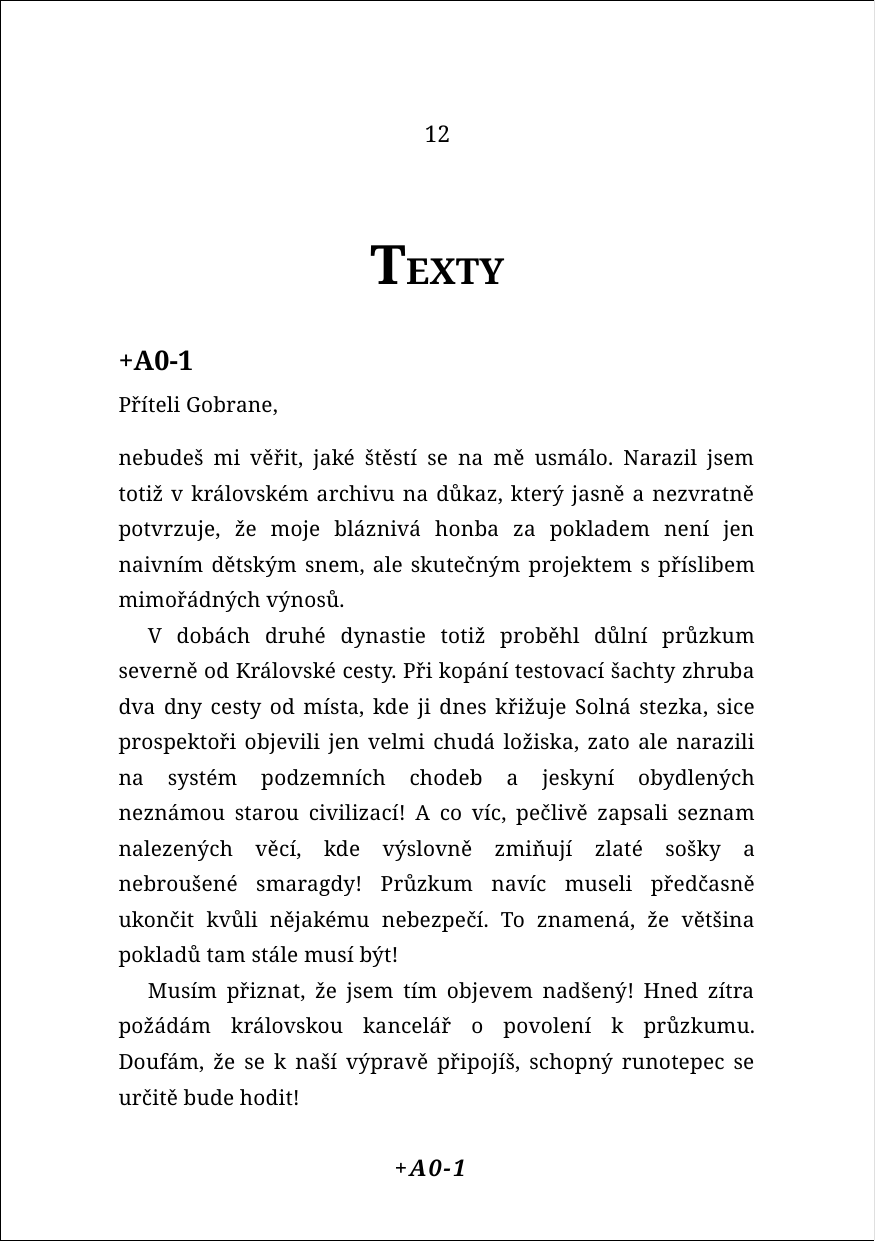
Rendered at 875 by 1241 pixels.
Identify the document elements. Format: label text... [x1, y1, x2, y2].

subtitle +A0-1 [118, 341, 756, 378]
subtitle Texty [118, 226, 756, 300]
text Příteli Gobrane, [118, 390, 756, 418]
text nebudeš mi věřit, jaké štěstí se na mě usmálo. Narazil jsem totiž v královském archivu na důkaz, který jasně a nezvratně potvrzuje, že moje bláznivá honba za pokladem není jen naivním dětským snem, ale skutečným projektem s příslibem mimořádných výnosů. V dobách druhé dynastie totiž proběhl důlní průzkum severně od Královské cesty. Při kopání testovací šachty zhruba dva dny cesty od místa, kde ji dnes křižuje Solná stezka, sice prospektoři objevili jen velmi chudá ložiska, zato ale narazili na systém podzemních chodeb a jeskyní obydlených neznámou starou civilizací! A co víc, pečlivě zapsali seznam nalezených věcí, kde výslovně zmiňují zlaté sošky a nebroušené smaragdy! Průzkum navíc museli předčasně ukončit kvůli nějakému nebezpečí. To znamená, že většina pokladů tam stále musí být! Musím přiznat, že jsem tím objevem nadšený! Hned zítra požádám královskou kancelář o povolení k průzkumu. Doufám, že se k naší výpravě připojíš, schopný runotepec se určitě bude hodit! [118, 443, 756, 1111]
